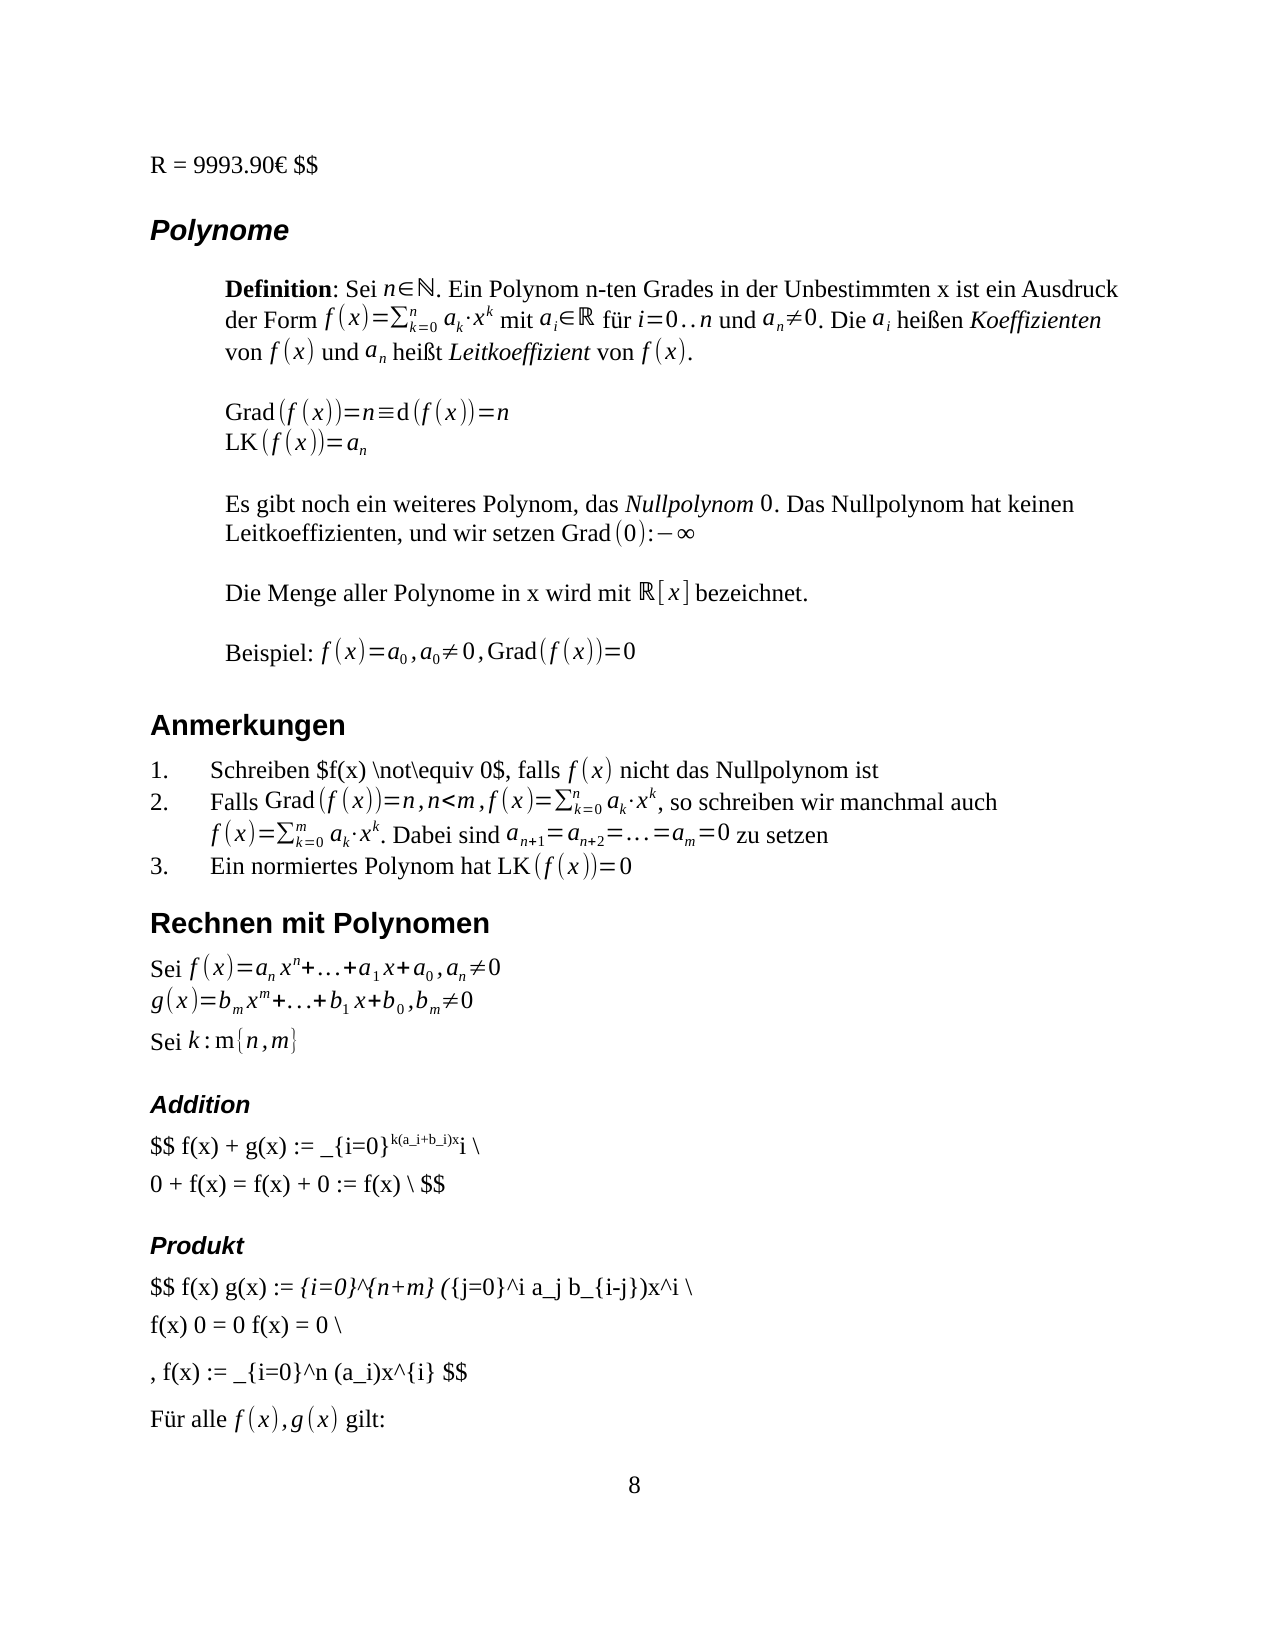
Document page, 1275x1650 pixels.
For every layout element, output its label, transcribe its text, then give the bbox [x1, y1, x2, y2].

subtitle Polynome [150, 213, 1125, 246]
list Falls , so schreiben wir manchmal auch . Dabei sind zu setzen [150, 784, 1125, 851]
text $$ f(x) g(x) := {i=0}^{n+m} ({j=0}^i a_j b_{i-j})x^i \ [150, 1272, 1125, 1301]
list Ein normiertes Polynom hat [150, 851, 1125, 881]
text 0 + f(x) = f(x) + 0 := f(x) \ $$ [150, 1169, 1125, 1197]
text Die Menge aller Polynome in x wird mit bezeichnet. [225, 578, 1125, 606]
subtitle Rechnen mit Polynomen [150, 906, 1125, 939]
text R = 9993.90€ $$ [150, 150, 1125, 179]
list Schreiben $f(x) \not\equiv 0$, falls nicht das Nullpolynom ist [150, 754, 1125, 784]
text Beispiel: [225, 636, 1125, 668]
text Definition: Sei . Ein Polynom n-ten Grades in der Unbestimmten x ist ein Ausdruck der Form mit für und . Die heißen Koeffizienten von und heißt Leitkoeffizient von . [225, 274, 1125, 367]
text f(x) 0 = 0 f(x) = 0 \ [150, 1310, 1125, 1339]
text $$ f(x) + g(x) := _{i=0}k(a_i+b_i)xi \ [150, 1131, 1125, 1160]
text Sei [150, 1027, 1125, 1056]
text , f(x) := _{i=0}^n (a_i)x^{i} $$ [150, 1357, 1125, 1386]
subtitle Anmerkungen [150, 708, 1125, 742]
text Es gibt noch ein weiteres Polynom, das Nullpolynom . Das Nullpolynom hat keinen Leitkoeffizienten, und wir setzen [225, 489, 1125, 548]
subtitle Addition [150, 1090, 1125, 1118]
text Sei [150, 952, 1125, 1018]
text Für alle gilt: [150, 1403, 1125, 1433]
subtitle Produkt [150, 1231, 1125, 1260]
